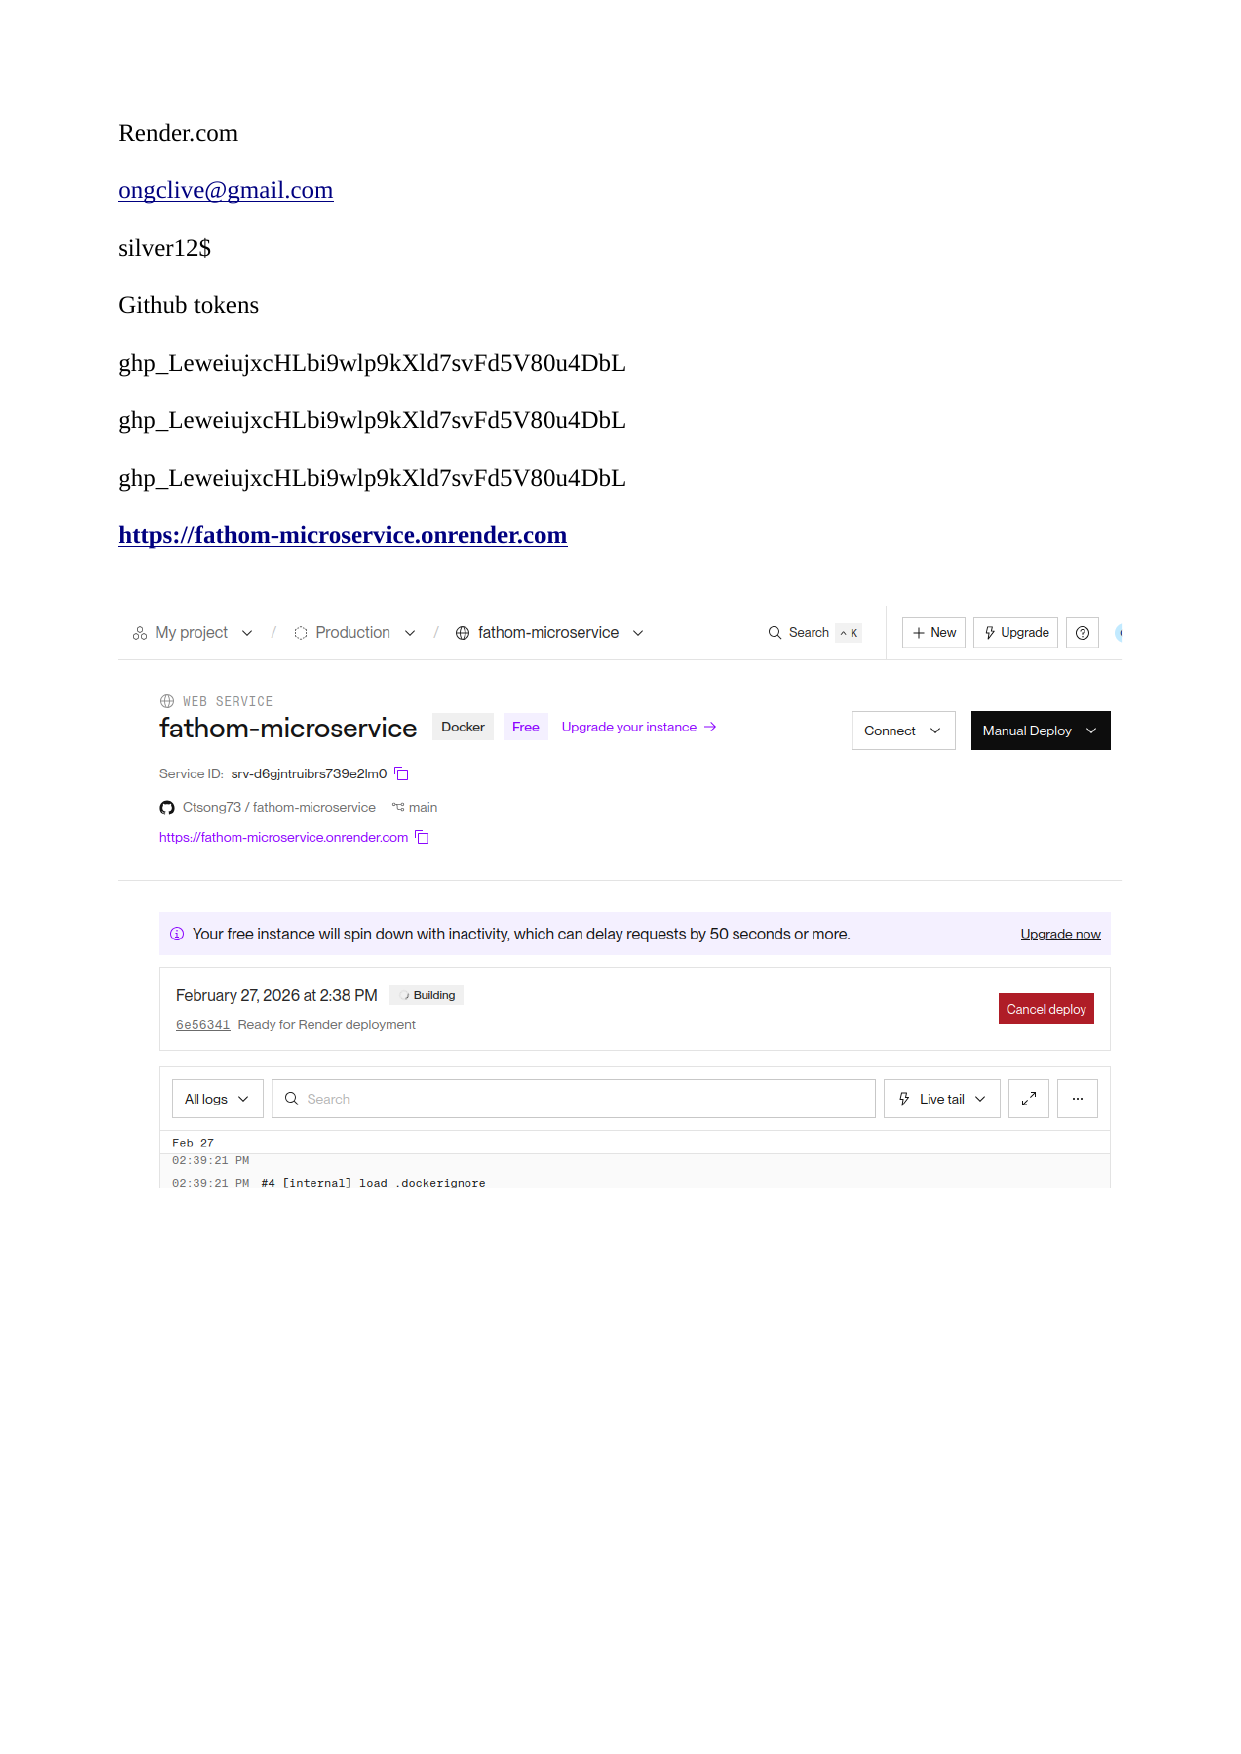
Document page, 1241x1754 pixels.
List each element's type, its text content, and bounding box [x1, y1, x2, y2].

text ongclive@gmail.com [118, 176, 1122, 204]
text 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 [118, 348, 1122, 377]
text https://fathom-microservice.onrender.com [118, 521, 1122, 549]
text silver12$ [118, 233, 1122, 262]
text 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 [118, 463, 1122, 492]
text 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 [118, 406, 1122, 434]
picture [118, 606, 1123, 1188]
text Render.com [118, 118, 1122, 147]
text Github tokens [118, 291, 1122, 319]
